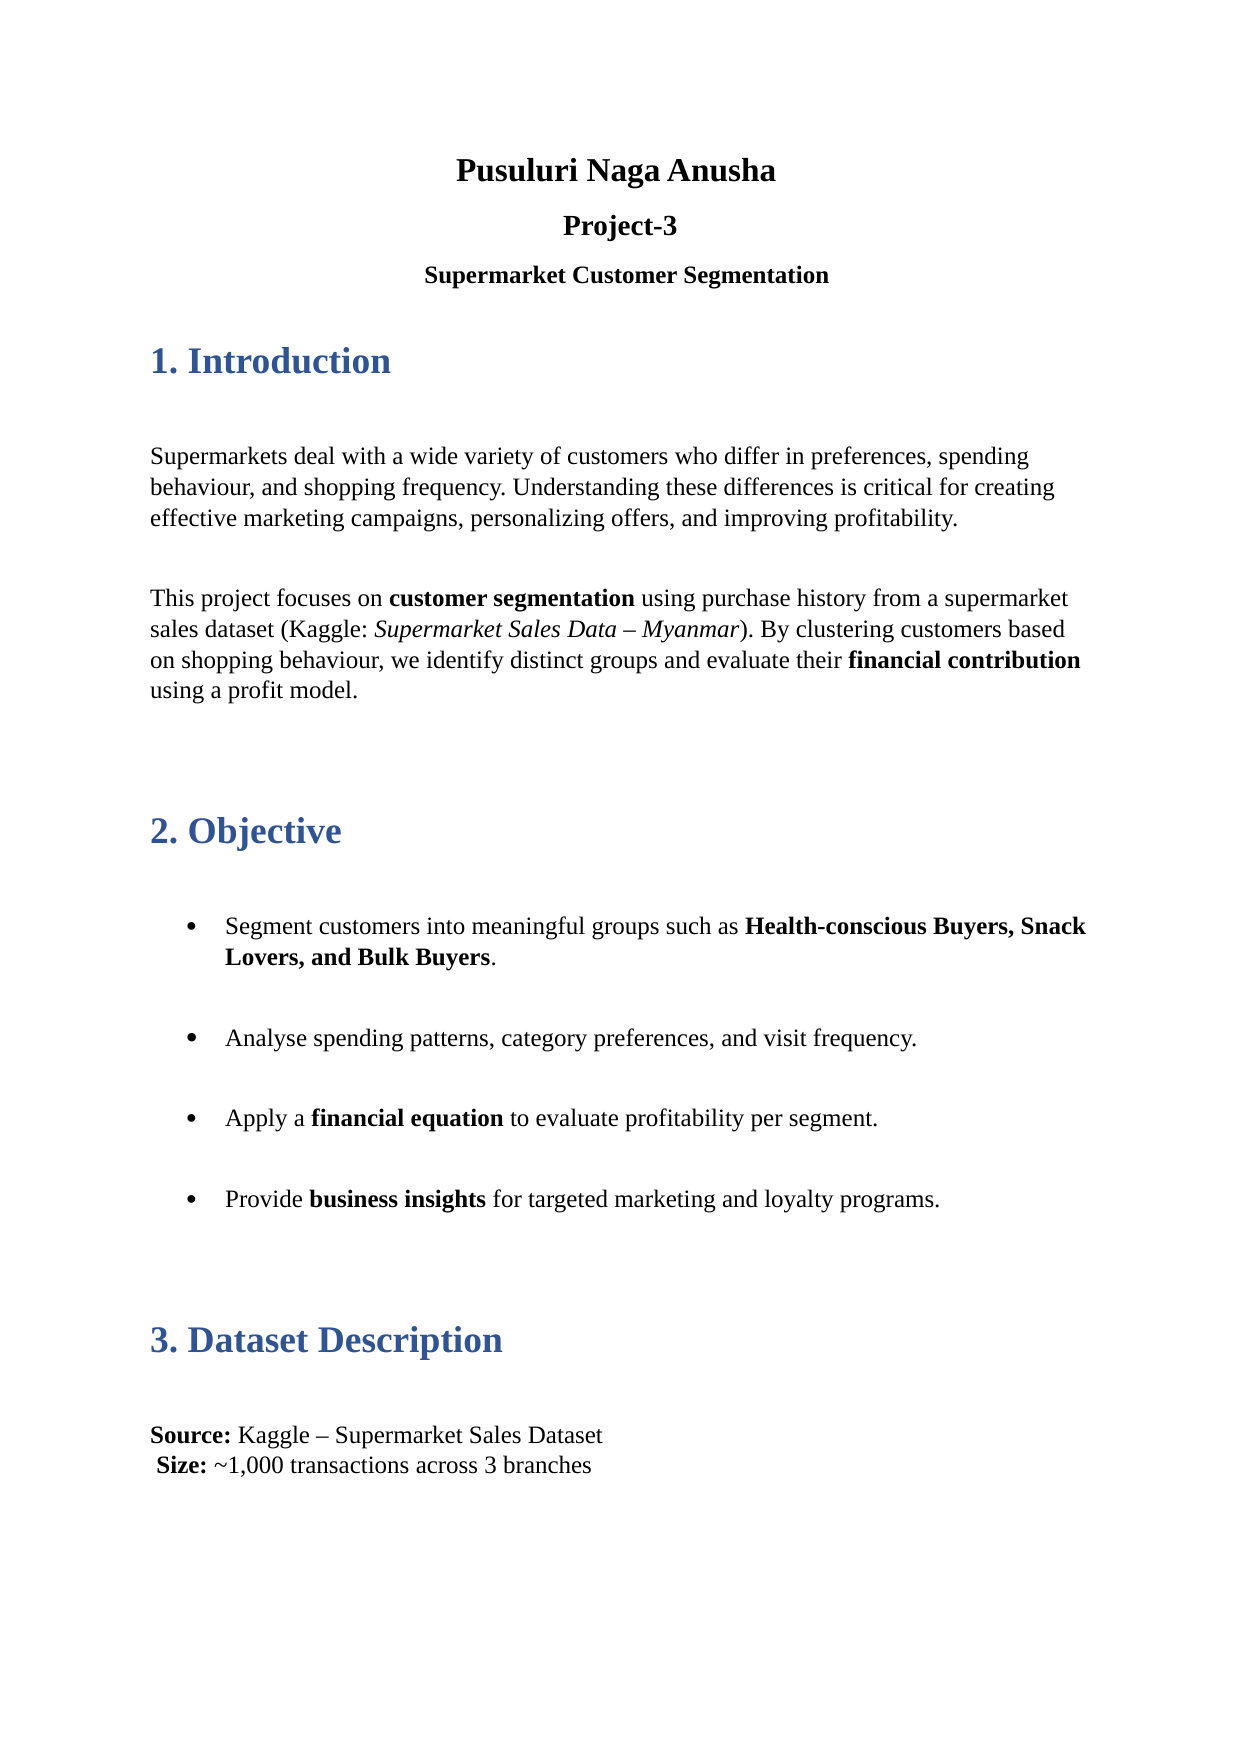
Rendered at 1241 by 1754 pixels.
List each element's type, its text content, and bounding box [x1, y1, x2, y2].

subtitle 2. Objective [150, 809, 1090, 852]
list Apply a financial equation to evaluate profitability per segment. [187, 1103, 1090, 1132]
text Pusuluri Naga Anusha [150, 150, 1090, 188]
text Supermarket Customer Segmentation [150, 260, 1090, 289]
text Supermarkets deal with a wide variety of customers who differ in preferences, spending behaviour, and shopping frequency. Understanding these differences is critical for creating effective marketing campaigns, personalizing offers, and improving profitability. [150, 441, 1090, 531]
text Project-3 [150, 208, 1090, 241]
list Provide business insights for targeted marketing and loyalty programs. [187, 1184, 1090, 1213]
list Analyse spending patterns, category preferences, and visit frequency. [187, 1023, 1090, 1051]
text This project focuses on customer segmentation using purchase history from a supermarket sales dataset (Kaggle: Supermarket Sales Data – Myanmar). By clustering customers based on shopping behaviour, we identify distinct groups and evaluate their financial contribution using a profit model. [150, 583, 1090, 704]
subtitle 3. Dataset Description [150, 1317, 1090, 1361]
subtitle 1. Introduction [150, 339, 1090, 382]
list Segment customers into meaningful groups such as Health-conscious Buyers, Snack Lovers, and Bulk Buyers. [187, 911, 1090, 971]
text Source: Kaggle – Supermarket Sales Dataset Size: ~1,000 transactions across 3 branches [150, 1420, 1090, 1479]
